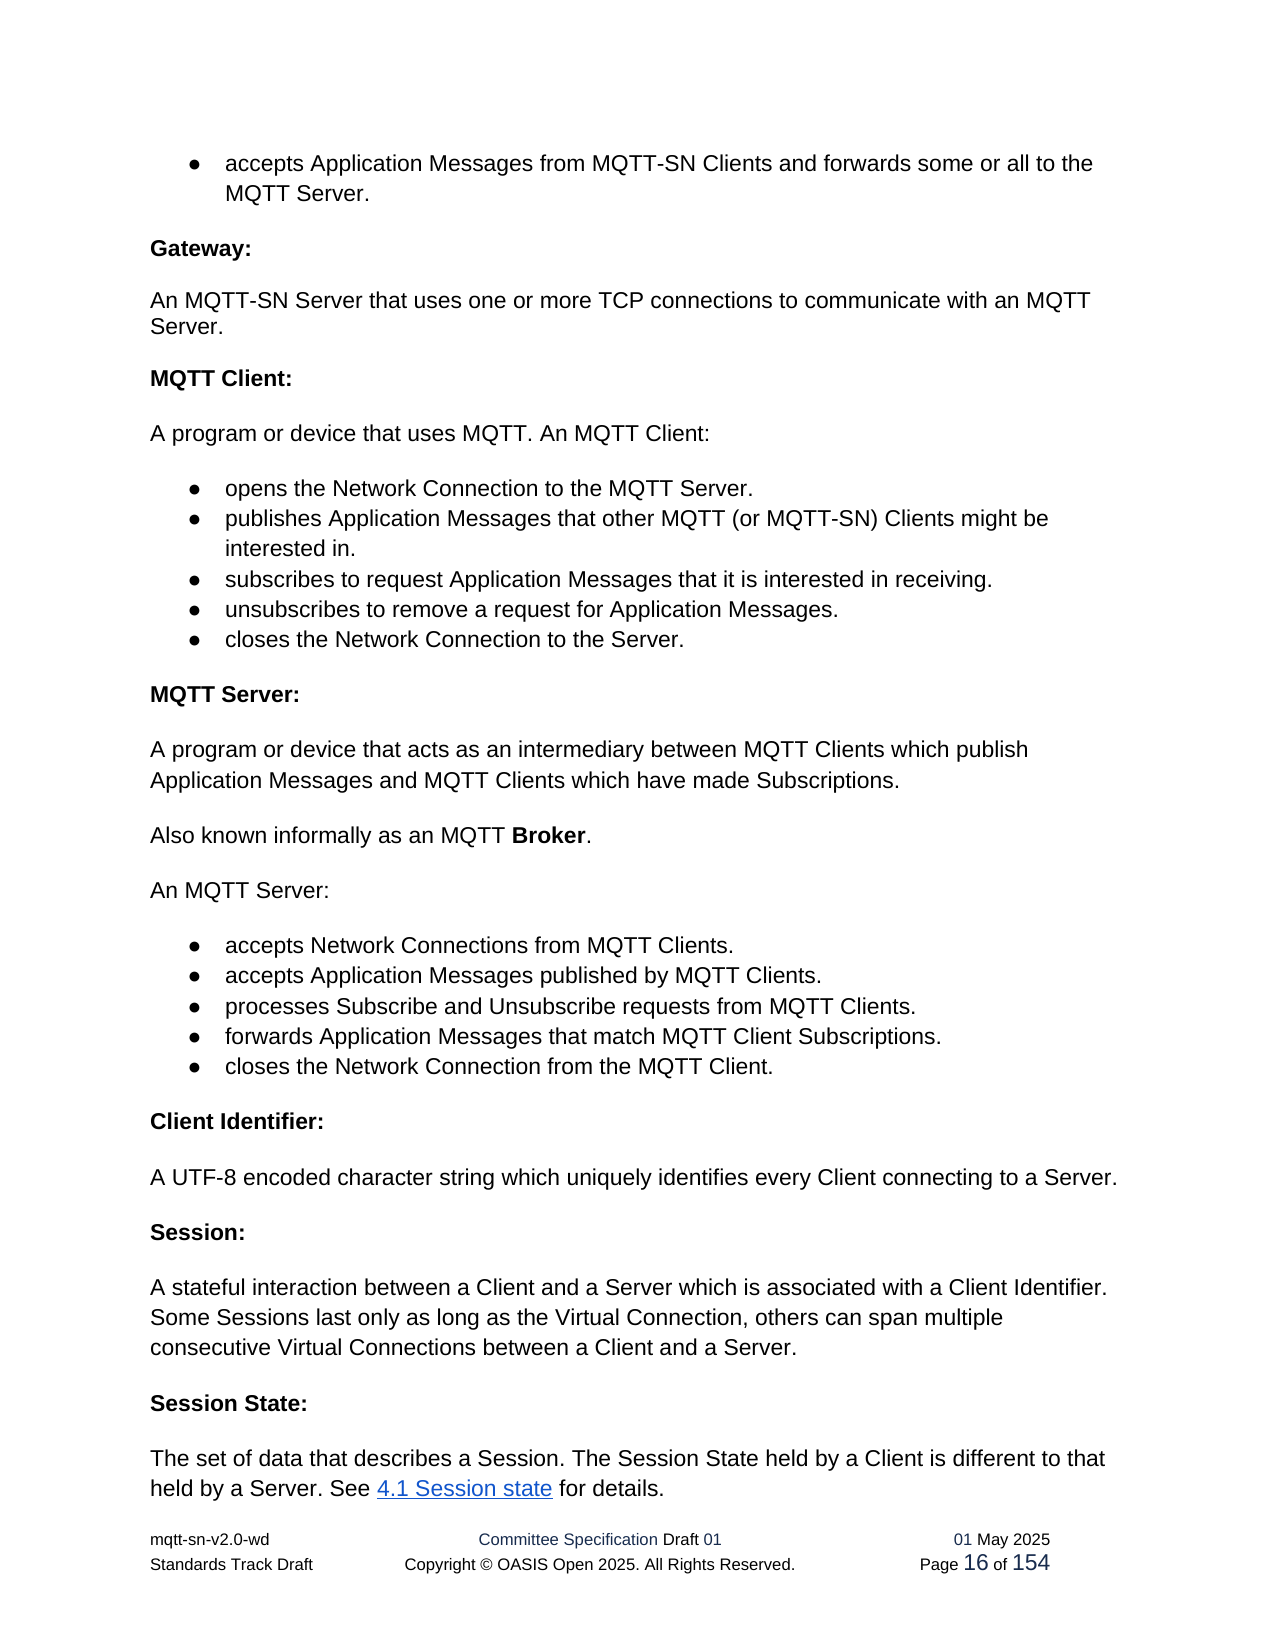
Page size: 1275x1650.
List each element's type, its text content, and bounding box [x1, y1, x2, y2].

text MQTT Client: [150, 364, 1125, 391]
text The set of data that describes a Session. The Session State held by a Client is different to that held by a Server. See 4.1 Session state for details. [150, 1445, 1125, 1501]
list accepts Network Connections from MQTT Clients. [187, 932, 1125, 958]
list opens the Network Connection to the MQTT Server. [187, 475, 1125, 501]
list accepts Application Messages from MQTT-SN Clients and forwards some or all to the MQTT Server. [187, 150, 1125, 207]
list subscribes to request Application Messages that it is interested in receiving. [187, 566, 1125, 592]
text A program or device that uses MQTT. An MQTT Client: [150, 420, 1125, 446]
list publishes Application Messages that other MQTT (or MQTT-SN) Clients might be interested in. [187, 505, 1125, 562]
list processes Subscribe and Unsubscribe requests from MQTT Clients. [187, 993, 1125, 1019]
text A program or device that acts as an intermediary between MQTT Clients which publish Application Messages and MQTT Clients which have made Subscriptions. [150, 736, 1125, 793]
text A UTF-8 encoded character string which uniquely identifies every Client connecting to a Server. [150, 1163, 1125, 1190]
text Session State: [150, 1389, 1125, 1416]
text Session: [150, 1219, 1125, 1245]
text Also known informally as an MQTT Broker. [150, 822, 1125, 848]
list closes the Network Connection from the MQTT Client. [187, 1053, 1125, 1079]
list closes the Network Connection to the Server. [187, 626, 1125, 652]
list forwards Application Messages that match MQTT Client Subscriptions. [187, 1023, 1125, 1049]
text MQTT Server: [150, 681, 1125, 707]
list accepts Application Messages published by MQTT Clients. [187, 962, 1125, 989]
list unsubscribes to remove a request for Application Messages. [187, 596, 1125, 622]
text A stateful interaction between a Client and a Server which is associated with a Client Identifier. Some Sessions last only as long as the Virtual Connection, others can span multiple consecutive Virtual Connections between a Client and a Server. [150, 1274, 1125, 1361]
text An MQTT Server: [150, 877, 1125, 903]
text Client Identifier: [150, 1108, 1125, 1134]
text Gateway: [150, 235, 1125, 262]
text An MQTT-SN Server that uses one or more TCP connections to communicate with an MQTT Server. [150, 287, 1125, 339]
